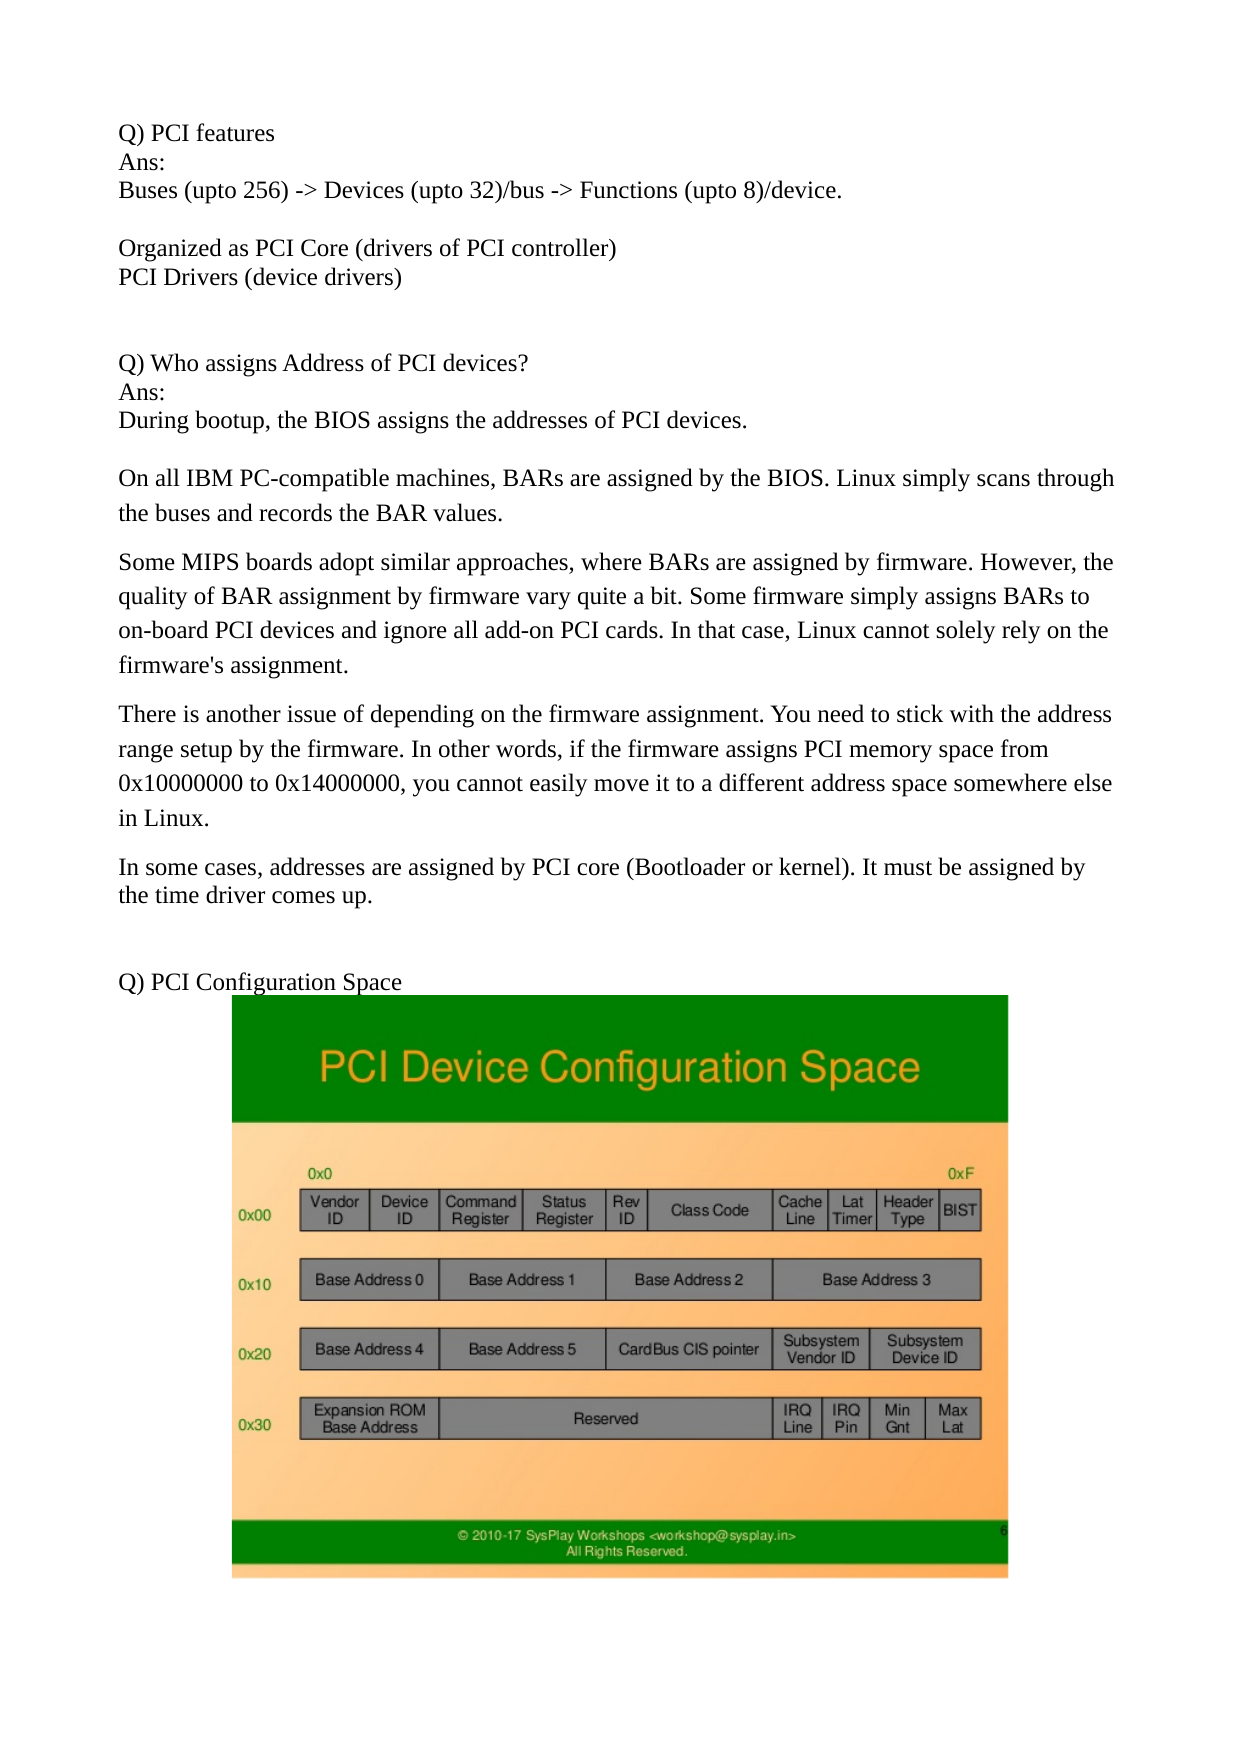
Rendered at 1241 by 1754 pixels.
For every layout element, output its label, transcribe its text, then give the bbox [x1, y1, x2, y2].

text Ans: [118, 377, 1122, 406]
text Q) PCI features [118, 118, 1122, 147]
picture [231, 995, 1009, 1579]
text Organized as PCI Core (drivers of PCI controller) [118, 233, 1122, 262]
text Q) PCI Configuration Space [118, 967, 1122, 995]
text There is another issue of depending on the firmware assignment. You need to stick with the address range setup by the firmware. In other words, if the firmware assigns PCI memory space from 0x10000000 to 0x14000000, you cannot easily move it to a different address space somewhere else in Linux. [118, 699, 1122, 831]
text On all IBM PC-compatible machines, BARs are assigned by the BIOS. Linux simply scans through the buses and records the BAR values. [118, 463, 1122, 526]
text Some MIPS boards adopt similar approaches, where BARs are assigned by firmware. However, the quality of BAR assignment by firmware vary quite a bit. Some firmware simply assigns BARs to on-board PCI devices and ignore all add-on PCI cards. In that case, Linux cannot solely rely on the firmware's assignment. [118, 547, 1122, 679]
text Buses (upto 256) -> Devices (upto 32)/bus -> Functions (upto 8)/device. [118, 176, 1122, 204]
text Ans: [118, 147, 1122, 176]
text In some cases, addresses are assigned by PCI core (Bootloader or kernel). It must be assigned by the time driver comes up. [118, 852, 1122, 909]
text PCI Drivers (device drivers) [118, 262, 1122, 291]
text Q) Who assigns Address of PCI devices? [118, 348, 1122, 377]
text During bootup, the BIOS assigns the addresses of PCI devices. [118, 406, 1122, 434]
